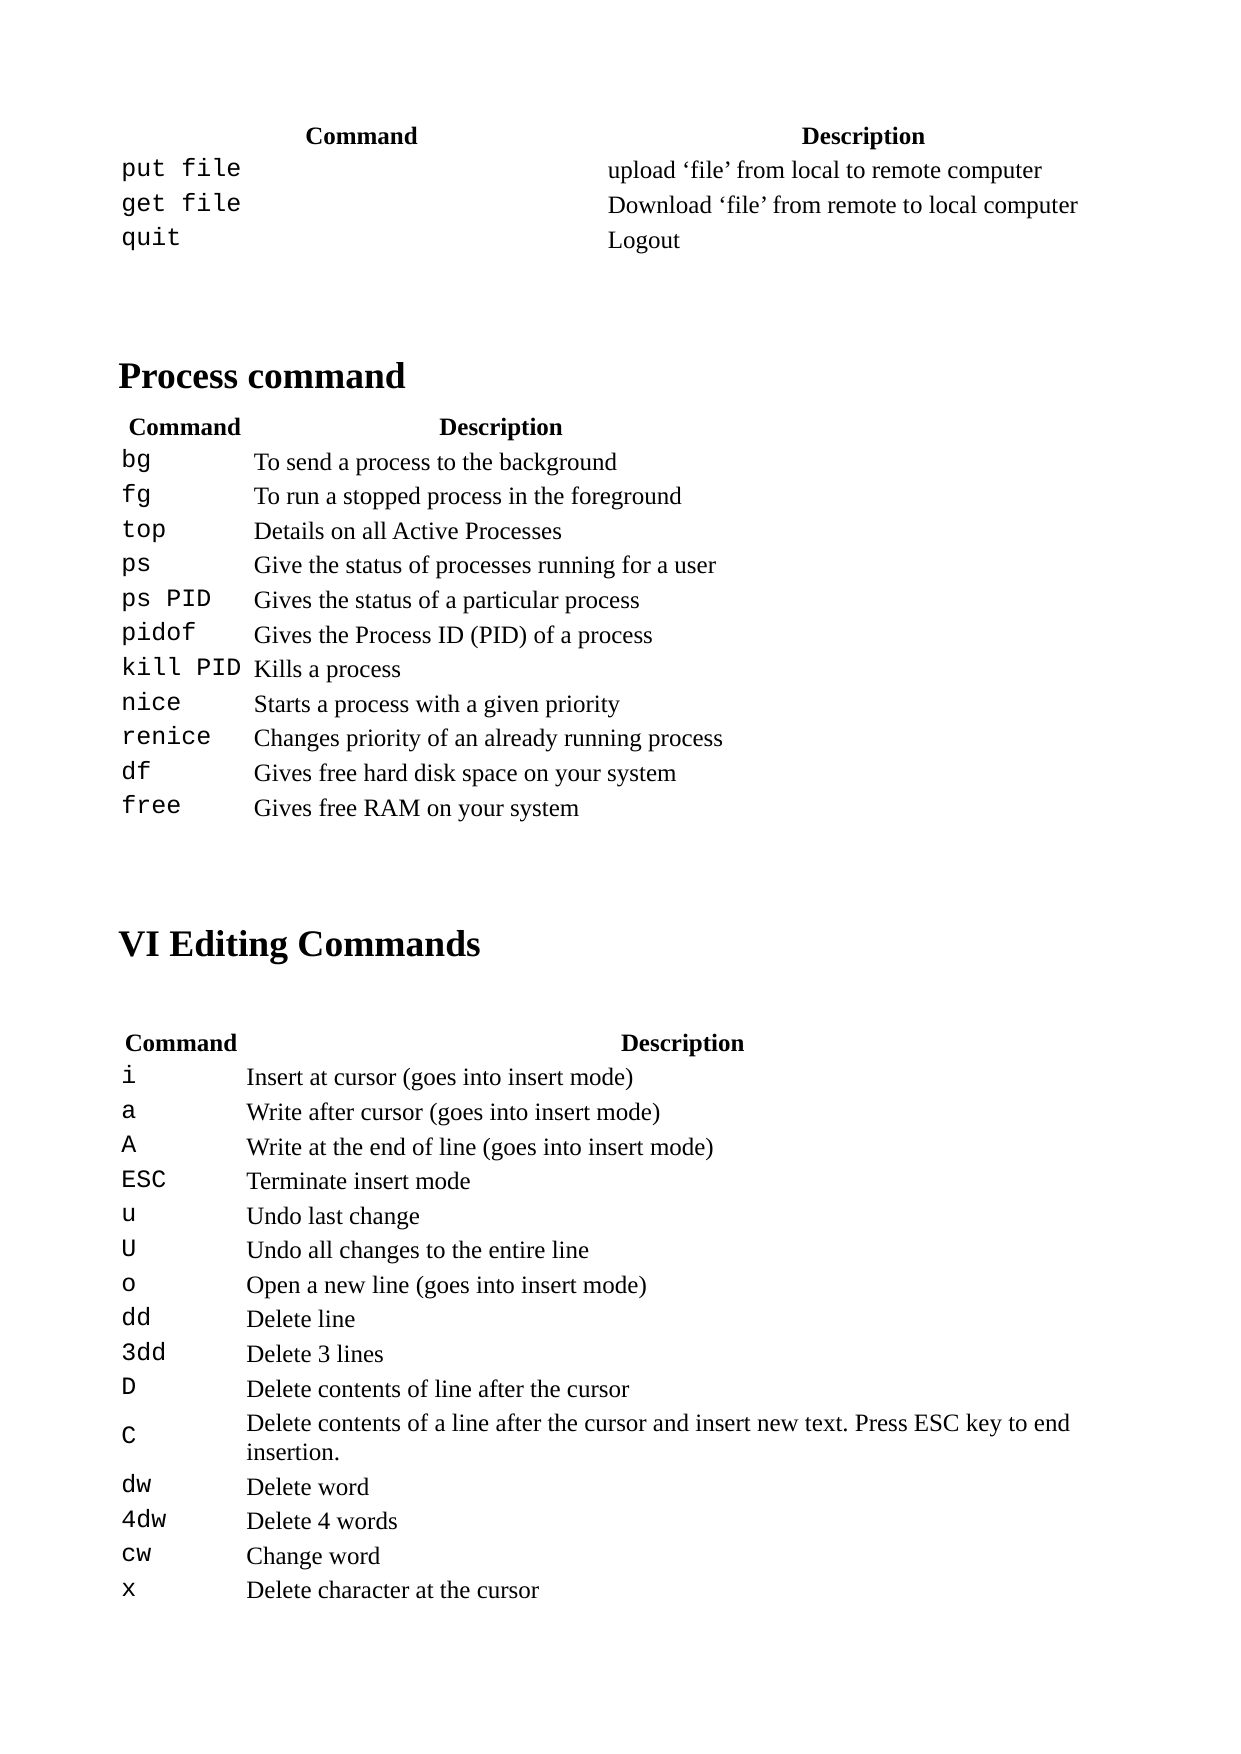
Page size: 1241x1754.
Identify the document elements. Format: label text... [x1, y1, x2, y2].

table_cell Give the status of processes running for a user [251, 548, 751, 582]
table_cell Undo last change [243, 1198, 1122, 1232]
table_cell Delete word [243, 1469, 1122, 1503]
table_cell Terminate insert mode [243, 1163, 1122, 1198]
table_cell nice [118, 686, 251, 721]
table_cell u [118, 1198, 243, 1232]
table_cell Delete 4 words [243, 1503, 1122, 1538]
table_cell x [118, 1573, 243, 1607]
table_cell df [118, 755, 251, 790]
table_cell Gives free hard disk space on your system [251, 755, 751, 790]
table_header Command [118, 409, 251, 444]
table_cell Kills a process [251, 651, 751, 686]
table_header Command [118, 118, 605, 153]
table_cell fg [118, 479, 251, 513]
table_cell kill PID [118, 651, 251, 686]
table_cell Change word [243, 1538, 1122, 1572]
table_header Command [118, 1025, 243, 1059]
table_cell ESC [118, 1163, 243, 1198]
table_cell Delete character at the cursor [243, 1573, 1122, 1607]
table_cell cw [118, 1538, 243, 1572]
table_cell Details on all Active Processes [251, 513, 751, 548]
table_cell Delete 3 lines [243, 1336, 1122, 1371]
table_cell ps PID [118, 582, 251, 617]
table_cell A [118, 1129, 243, 1163]
table_cell bg [118, 444, 251, 478]
table_cell Delete line [243, 1302, 1122, 1336]
table_cell Gives free RAM on your system [251, 790, 751, 824]
table_header Description [605, 118, 1122, 153]
table_cell ps [118, 548, 251, 582]
table_cell Logout [605, 222, 1122, 256]
table_header Description [243, 1025, 1122, 1059]
table_cell Undo all changes to the entire line [243, 1233, 1122, 1267]
table_cell Gives the Process ID (PID) of a process [251, 617, 751, 651]
table_cell 3dd [118, 1336, 243, 1371]
table_cell 4dw [118, 1503, 243, 1538]
table_cell i [118, 1060, 243, 1094]
table_cell Starts a process with a given priority [251, 686, 751, 721]
table_cell renice [118, 721, 251, 755]
table_cell top [118, 513, 251, 548]
table_cell free [118, 790, 251, 824]
table_cell Changes priority of an already running process [251, 721, 751, 755]
table_cell Download ‘file’ from remote to local computer [605, 187, 1122, 222]
table_cell Open a new line (goes into insert mode) [243, 1267, 1122, 1302]
table_cell pidof [118, 617, 251, 651]
table_cell U [118, 1233, 243, 1267]
table_cell D [118, 1371, 243, 1405]
table_cell dw [118, 1469, 243, 1503]
table_cell Gives the status of a particular process [251, 582, 751, 617]
subtitle Process command [118, 354, 1122, 397]
subtitle VI Editing Commands [118, 922, 1122, 965]
table_cell Insert at cursor (goes into insert mode) [243, 1060, 1122, 1094]
table_cell upload ‘file’ from local to remote computer [605, 153, 1122, 187]
table_cell quit [118, 222, 605, 256]
table_cell dd [118, 1302, 243, 1336]
table_cell To run a stopped process in the foreground [251, 479, 751, 513]
table_cell C [118, 1405, 243, 1469]
table_cell Write after cursor (goes into insert mode) [243, 1094, 1122, 1129]
table_cell To send a process to the background [251, 444, 751, 478]
table_cell Write at the end of line (goes into insert mode) [243, 1129, 1122, 1163]
table_cell put file [118, 153, 605, 187]
table_cell a [118, 1094, 243, 1129]
table_header Description [251, 409, 751, 444]
table_cell Delete contents of a line after the cursor and insert new text. Press ESC key to end insertion. [243, 1405, 1122, 1469]
table_cell o [118, 1267, 243, 1302]
table_cell get file [118, 187, 605, 222]
table_cell Delete contents of line after the cursor [243, 1371, 1122, 1405]
